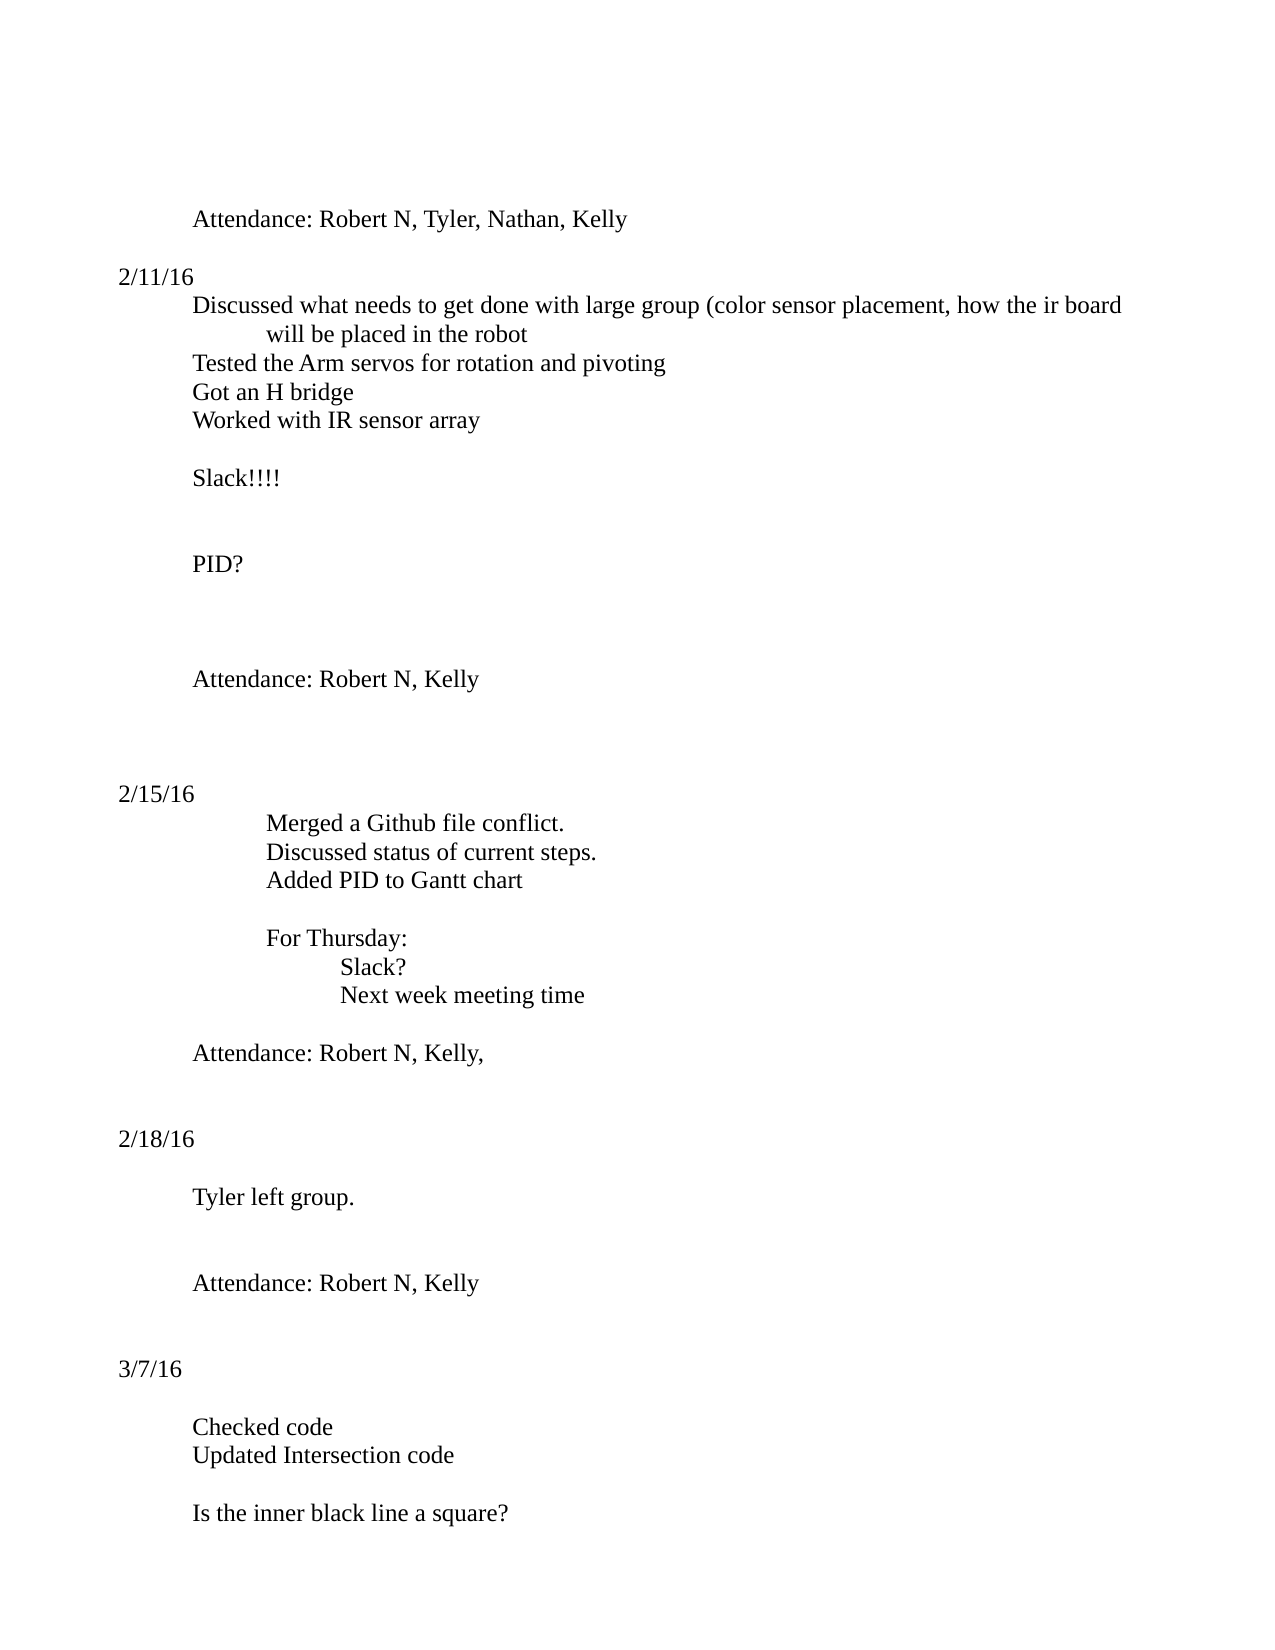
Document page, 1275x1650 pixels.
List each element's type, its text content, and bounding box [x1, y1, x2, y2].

text For Thursday: [118, 923, 1157, 952]
text Discussed what needs to get done with large group (color sensor placement, how the ir board will be placed in the robot [118, 291, 1157, 348]
text 3/7/16 [118, 1354, 1157, 1383]
text Worked with IR sensor array [118, 406, 1157, 434]
text Discussed status of current steps. [118, 837, 1157, 866]
text Attendance: Robert N, Kelly [118, 1268, 1157, 1297]
text Merged a Github file conflict. [118, 808, 1157, 837]
text 2/18/16 [118, 1124, 1157, 1153]
text Attendance: Robert N, Kelly [118, 664, 1157, 693]
text Added PID to Gantt chart [118, 866, 1157, 894]
text 2/15/16 [118, 779, 1157, 808]
text Tyler left group. [118, 1182, 1157, 1211]
text Slack!!!! [118, 463, 1157, 492]
text Attendance: Robert N, Kelly, [118, 1038, 1157, 1067]
text Slack? [118, 952, 1157, 981]
text 2/11/16 [118, 262, 1157, 291]
text Tested the Arm servos for rotation and pivoting [118, 348, 1157, 377]
text Updated Intersection code [118, 1441, 1157, 1469]
text Attendance: Robert N, Tyler, Nathan, Kelly [118, 204, 1157, 233]
text Got an H bridge [118, 377, 1157, 406]
text Is the inner black line a square? [118, 1498, 1157, 1527]
text Checked code [118, 1412, 1157, 1441]
text PID? [118, 549, 1157, 578]
text Next week meeting time [118, 981, 1157, 1009]
